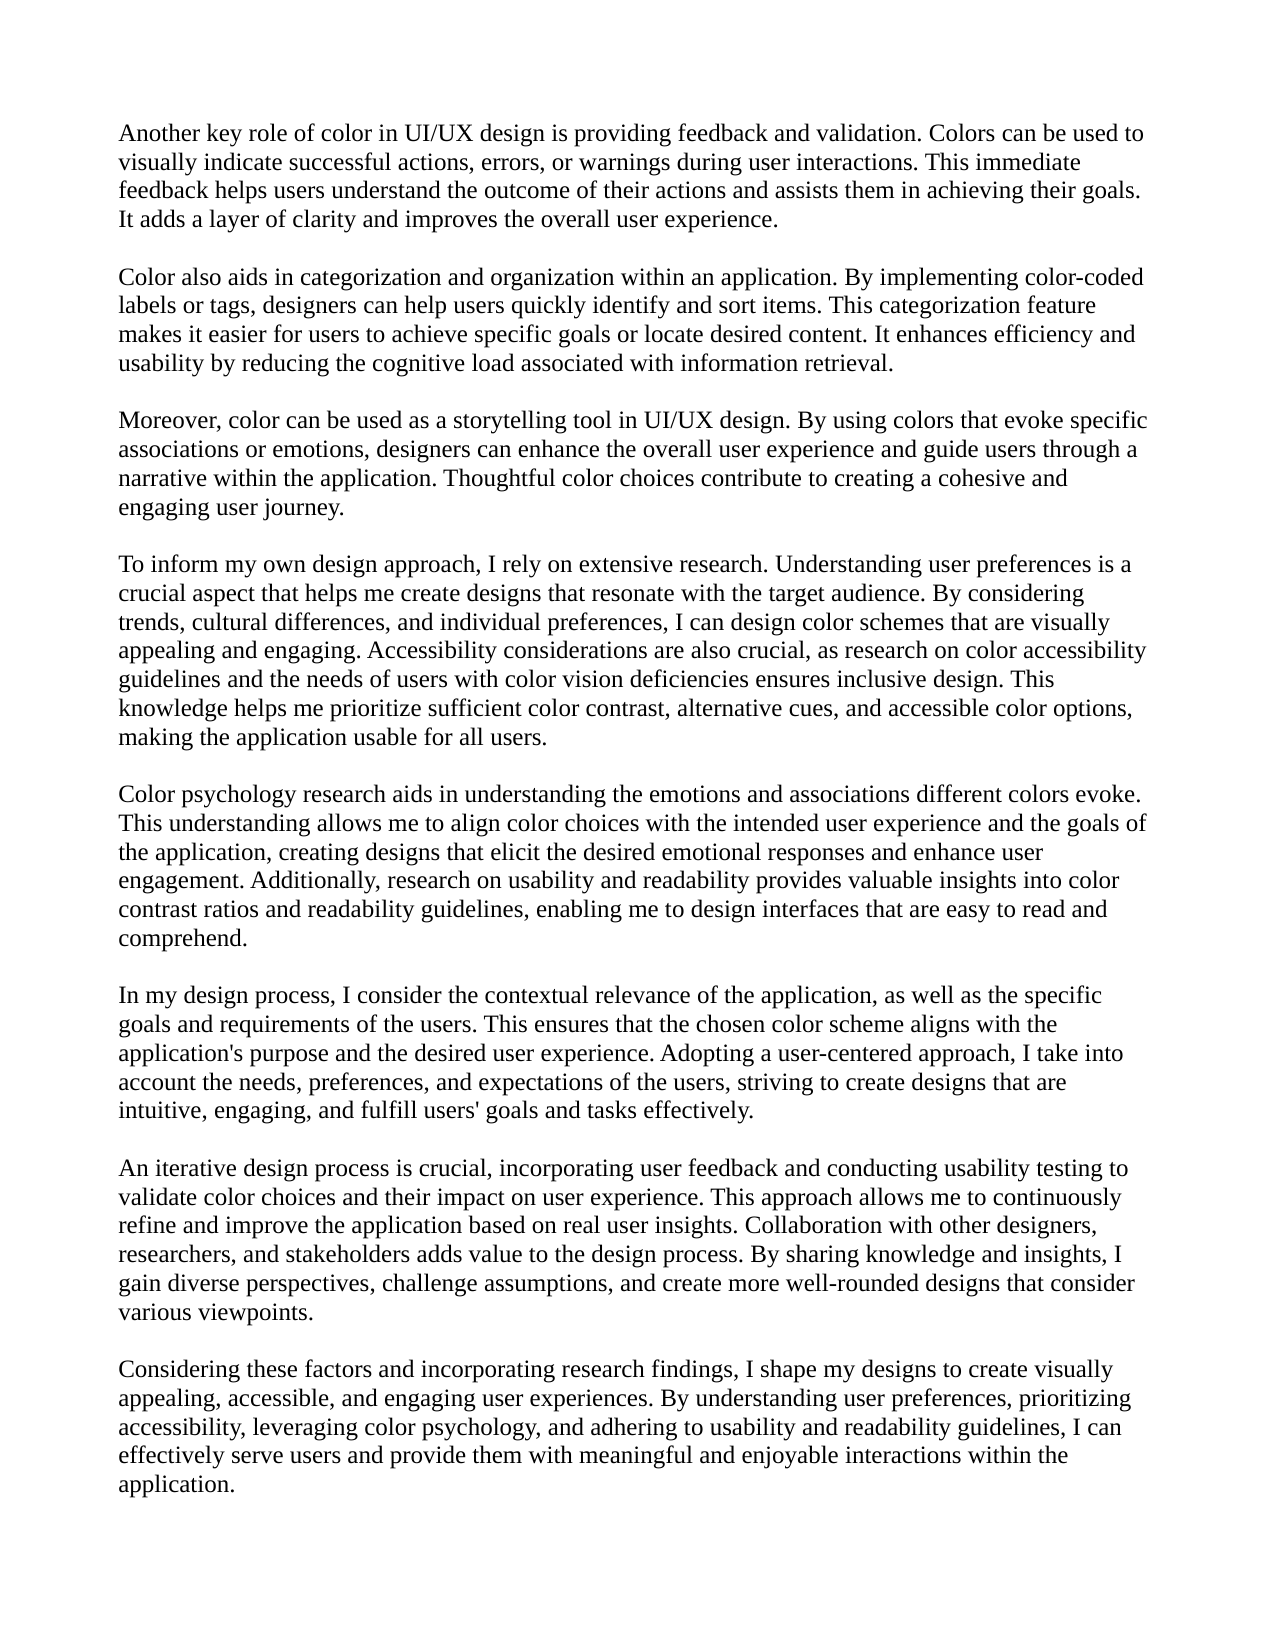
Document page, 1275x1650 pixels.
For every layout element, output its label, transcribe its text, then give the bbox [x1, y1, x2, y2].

text Considering these factors and incorporating research findings, I shape my designs to create visually appealing, accessible, and engaging user experiences. By understanding user preferences, prioritizing accessibility, leveraging color psychology, and adhering to usability and readability guidelines, I can effectively serve users and provide them with meaningful and enjoyable interactions within the application. [118, 1354, 1157, 1498]
text Another key role of color in UI/UX design is providing feedback and validation. Colors can be used to visually indicate successful actions, errors, or warnings during user interactions. This immediate feedback helps users understand the outcome of their actions and assists them in achieving their goals. It adds a layer of clarity and improves the overall user experience. [118, 118, 1157, 233]
text Moreover, color can be used as a storytelling tool in UI/UX design. By using colors that evoke specific associations or emotions, designers can enhance the overall user experience and guide users through a narrative within the application. Thoughtful color choices contribute to creating a cohesive and engaging user journey. [118, 406, 1157, 521]
text In my design process, I consider the contextual relevance of the application, as well as the specific goals and requirements of the users. This ensures that the chosen color scheme aligns with the application's purpose and the desired user experience. Adopting a user-centered approach, I take into account the needs, preferences, and expectations of the users, striving to create designs that are intuitive, engaging, and fulfill users' goals and tasks effectively. [118, 981, 1157, 1124]
text Color also aids in categorization and organization within an application. By implementing color-coded labels or tags, designers can help users quickly identify and sort items. This categorization feature makes it easier for users to achieve specific goals or locate desired content. It enhances efficiency and usability by reducing the cognitive load associated with information retrieval. [118, 262, 1157, 377]
text Color psychology research aids in understanding the emotions and associations different colors evoke. This understanding allows me to align color choices with the intended user experience and the goals of the application, creating designs that elicit the desired emotional responses and enhance user engagement. Additionally, research on usability and readability provides valuable insights into color contrast ratios and readability guidelines, enabling me to design interfaces that are easy to read and comprehend. [118, 779, 1157, 952]
text To inform my own design approach, I rely on extensive research. Understanding user preferences is a crucial aspect that helps me create designs that resonate with the target audience. By considering trends, cultural differences, and individual preferences, I can design color schemes that are visually appealing and engaging. Accessibility considerations are also crucial, as research on color accessibility guidelines and the needs of users with color vision deficiencies ensures inclusive design. This knowledge helps me prioritize sufficient color contrast, alternative cues, and accessible color options, making the application usable for all users. [118, 549, 1157, 751]
text An iterative design process is crucial, incorporating user feedback and conducting usability testing to validate color choices and their impact on user experience. This approach allows me to continuously refine and improve the application based on real user insights. Collaboration with other designers, researchers, and stakeholders adds value to the design process. By sharing knowledge and insights, I gain diverse perspectives, challenge assumptions, and create more well-rounded designs that consider various viewpoints. [118, 1153, 1157, 1326]
